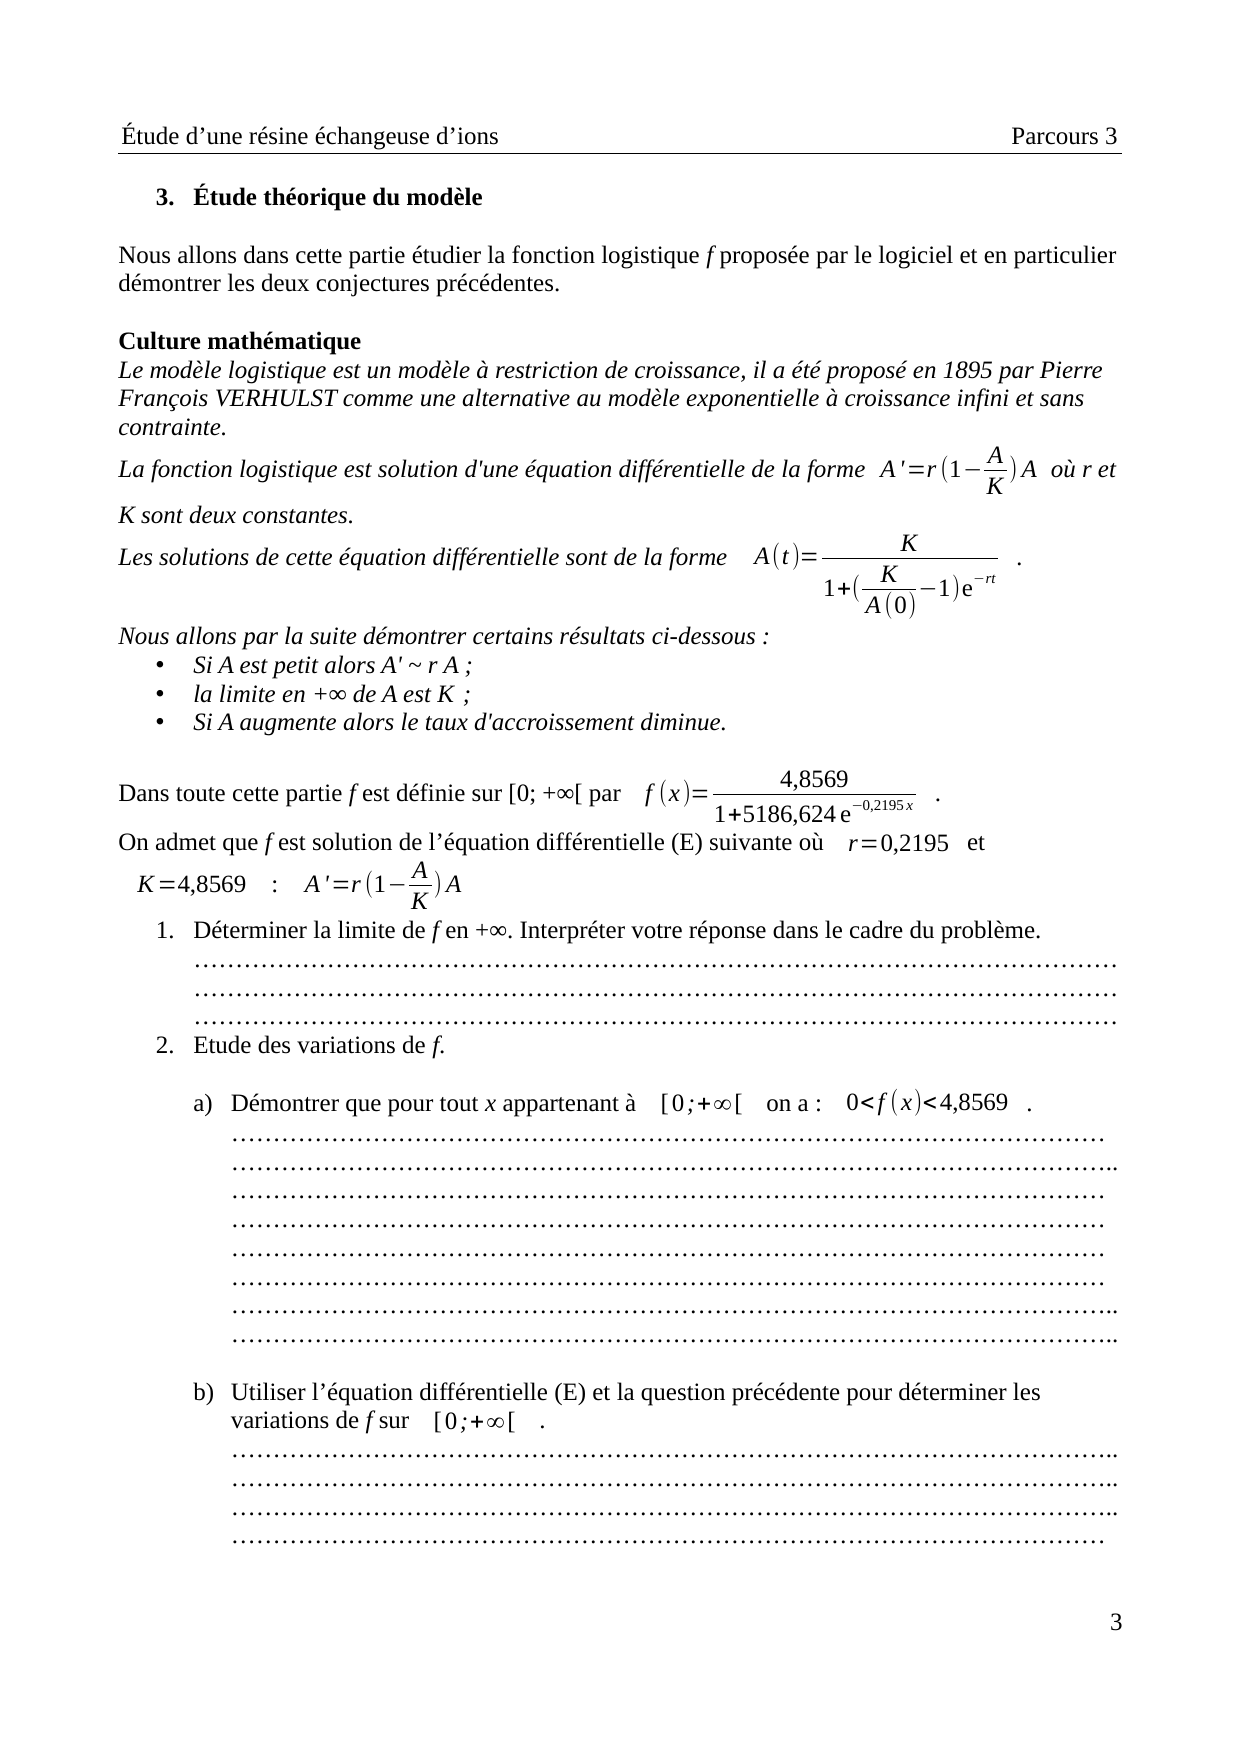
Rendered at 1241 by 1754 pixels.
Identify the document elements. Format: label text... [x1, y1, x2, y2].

text La fonction logistique est solution d'une équation différentielle de la forme où r et K sont deux constantes. [118, 441, 1122, 529]
list Étude théorique du modèle [156, 182, 1122, 211]
text Dans toute cette partie f est définie sur [0; +∞[ par . [118, 765, 1122, 827]
list Si A augmente alors le taux d'accroissement diminue. [156, 707, 1122, 736]
list ………………………………………………………………………………………………………………………………………………………………………………………………………………………………………………………………………………………………………………………………………………………………………………………………………………………………………………………………………………….. [193, 1176, 1122, 1319]
list Utiliser l’équation différentielle (E) et la question précédente pour déterminer les variations de f sur . [193, 1377, 1122, 1434]
list …………………………………………………………………………………………….. [193, 1434, 1122, 1463]
text Nous allons dans cette partie étudier la fonction logistique f proposée par le logiciel et en particulier démontrer les deux conjectures précédentes. [118, 240, 1122, 297]
text Les solutions de cette équation différentielle sont de la forme . [118, 529, 1122, 621]
text Nous allons par la suite démontrer certains résultats ci-dessous : [118, 621, 1122, 650]
list ………………………………………………………………………………………………………………………………………………………………………………………….. [193, 1118, 1122, 1176]
text On admet que f est solution de l’équation différentielle (E) suivante où et : [118, 827, 1122, 915]
list …………………………………………………………………………………………….. [193, 1319, 1122, 1348]
list la limite en +∞ de A est K ; [156, 679, 1122, 707]
list ……………………………………………………………………………………………………………………………………………………………………………………………………………………………………………………………………………………………………… [156, 944, 1122, 1030]
text Le modèle logistique est un modèle à restriction de croissance, il a été proposé en 1895 par Pierre François VERHULST comme une alternative au modèle exponentielle à croissance infini et sans contrainte. [118, 355, 1122, 441]
list Etude des variations de f. [156, 1030, 1122, 1059]
text Culture mathématique [118, 326, 1122, 355]
list ……………………………………………………………………………………………..……………………………………………………………………………………………..…………………………………………………………………………………………… [193, 1463, 1122, 1549]
list Si A est petit alors A' ~ r A ; [156, 650, 1122, 679]
list Démontrer que pour tout x appartenant à on a : . [193, 1088, 1122, 1118]
list Déterminer la limite de f en +∞. Interpréter votre réponse dans le cadre du problème. [156, 915, 1122, 944]
